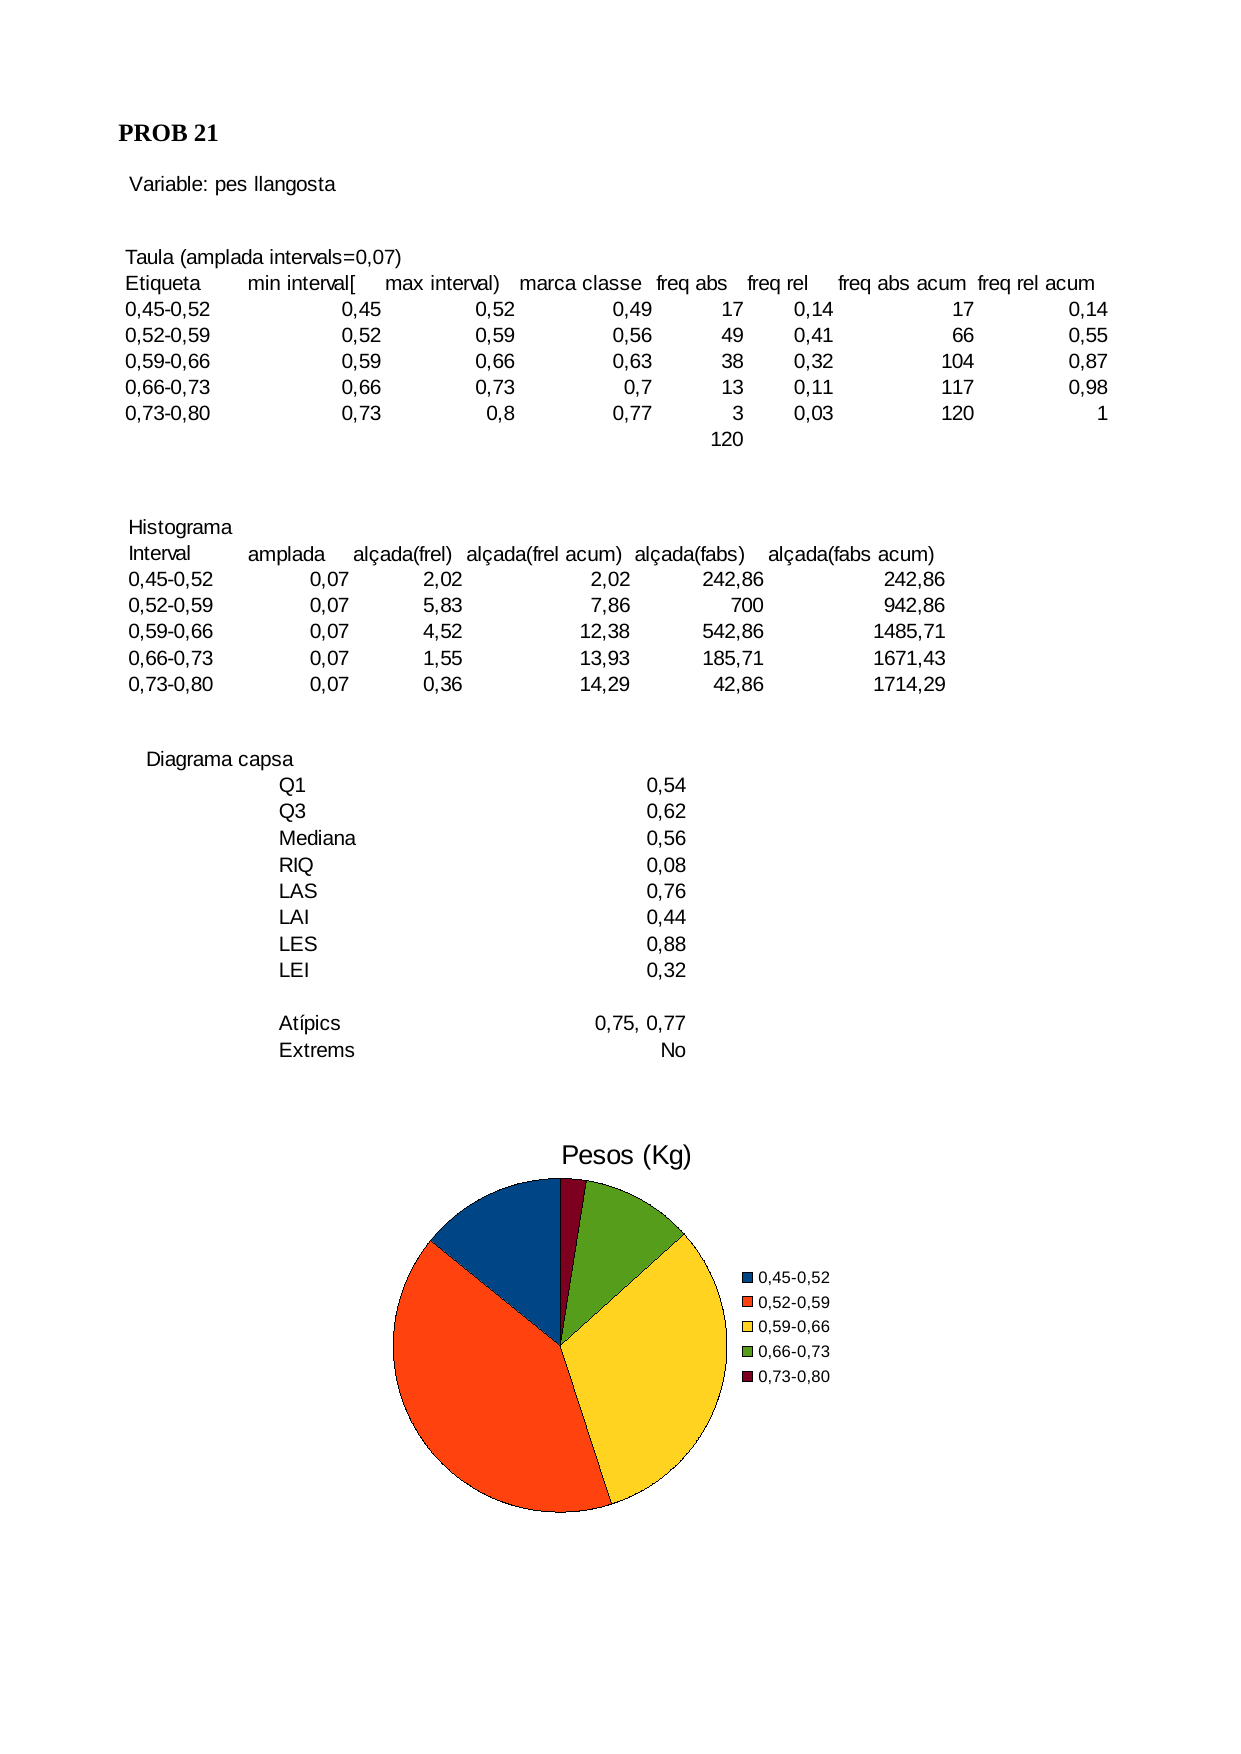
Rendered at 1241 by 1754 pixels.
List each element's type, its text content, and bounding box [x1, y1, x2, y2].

text PROB 21 [118, 118, 1122, 147]
